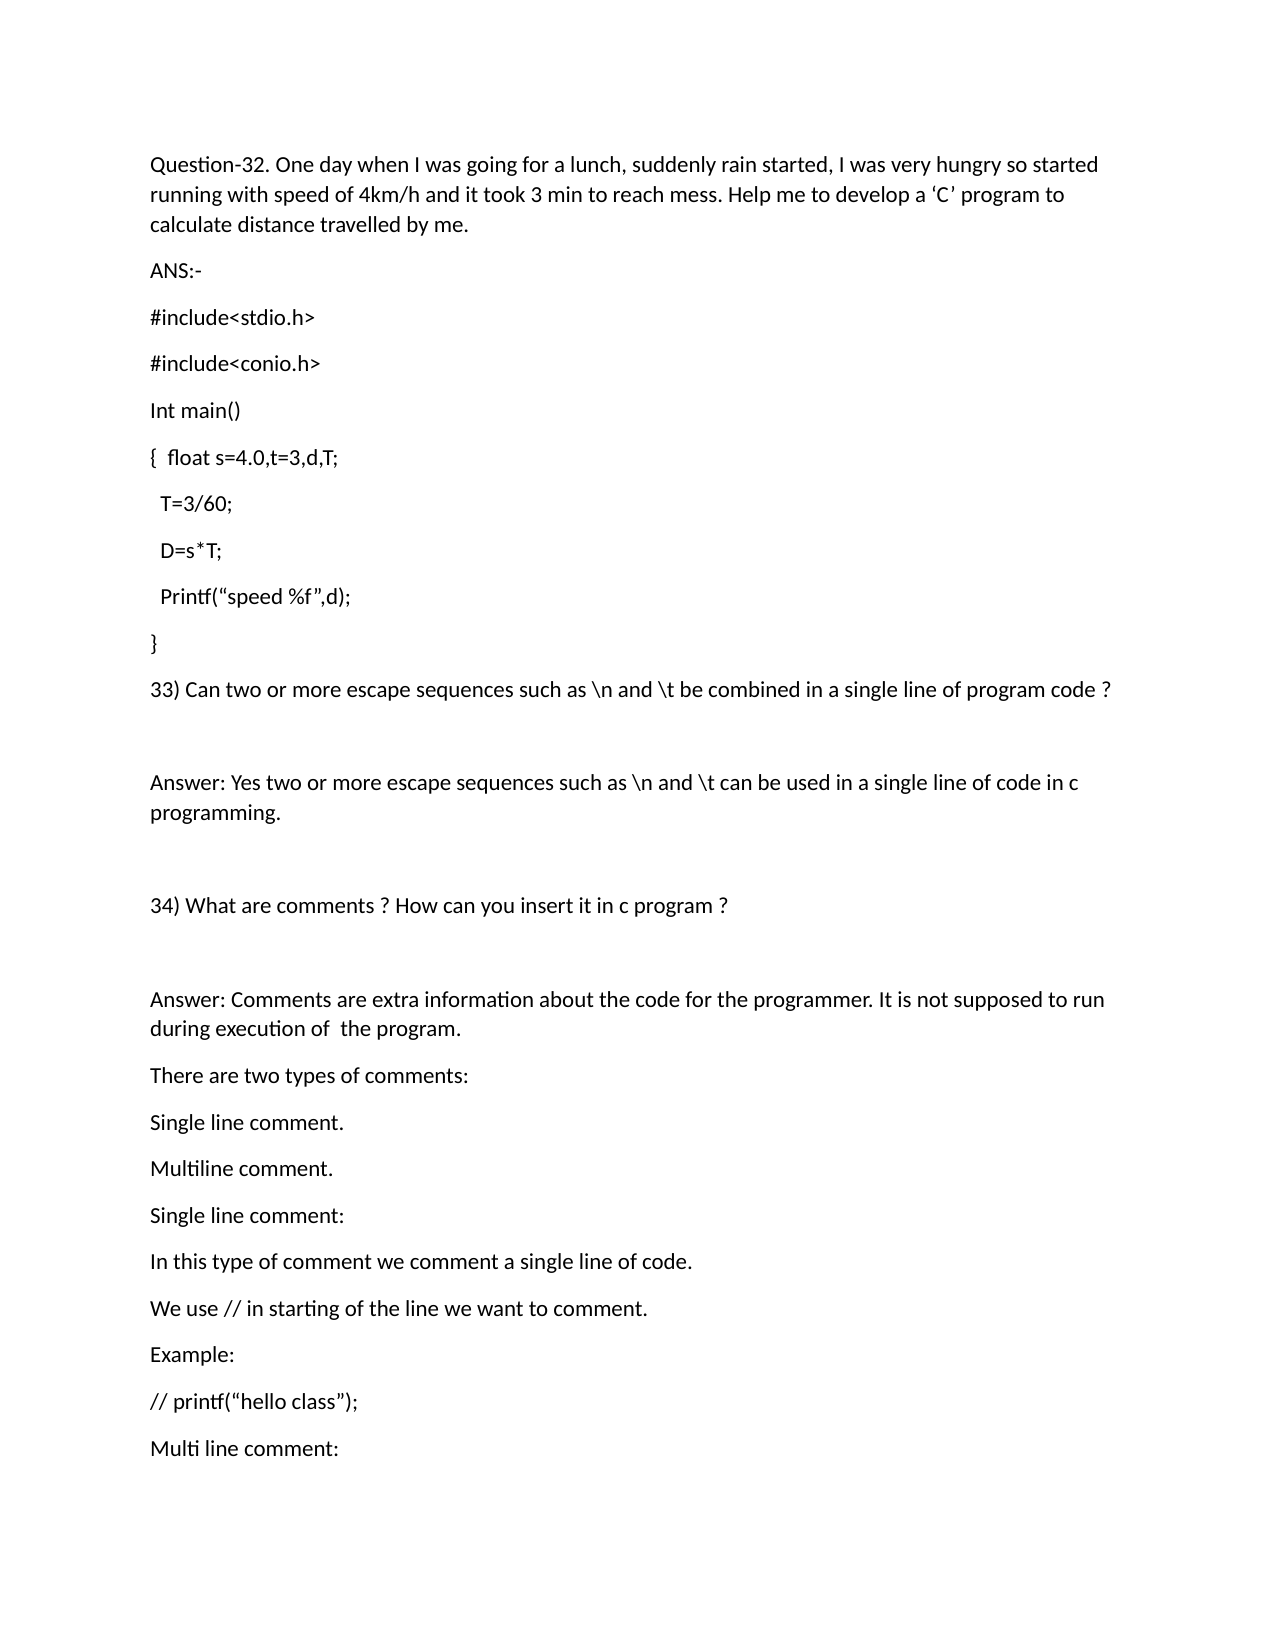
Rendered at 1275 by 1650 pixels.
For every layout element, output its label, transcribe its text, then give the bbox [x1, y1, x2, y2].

text There are two types of comments: [150, 1061, 1125, 1089]
text Answer: Yes two or more escape sequences such as \n and \t can be used in a single line of code in c programming. [150, 768, 1125, 826]
text T=3/60; [150, 489, 1125, 517]
text We use // in starting of the line we want to comment. [150, 1294, 1125, 1322]
text Answer: Comments are extra information about the code for the programmer. It is not supposed to run during execution of the program. [150, 985, 1125, 1043]
text 33) Can two or more escape sequences such as \n and \t be combined in a single line of program code ? [150, 675, 1125, 703]
text } [150, 629, 1125, 657]
text { float s=4.0,t=3,d,T; [150, 443, 1125, 471]
text Printf(“speed %f”,d); [150, 582, 1125, 610]
text Example: [150, 1341, 1125, 1368]
text ANS:- [150, 256, 1125, 284]
text Multiline comment. [150, 1154, 1125, 1182]
text In this type of comment we comment a single line of code. [150, 1247, 1125, 1275]
text D=s*T; [150, 536, 1125, 564]
text Question-32. One day when I was going for a lunch, suddenly rain started, I was very hungry so started running with speed of 4km/h and it took 3 min to reach mess. Help me to develop a ‘C’ program to calculate distance travelled by me. [150, 150, 1125, 238]
text // printf(“hello class”); [150, 1387, 1125, 1415]
text #include<conio.h> [150, 349, 1125, 377]
text 34) What are comments ? How can you insert it in c program ? [150, 892, 1125, 919]
text Multi line comment: [150, 1434, 1125, 1462]
text Single line comment. [150, 1108, 1125, 1136]
text #include<stdio.h> [150, 303, 1125, 331]
text Single line comment: [150, 1201, 1125, 1229]
text Int main() [150, 396, 1125, 424]
